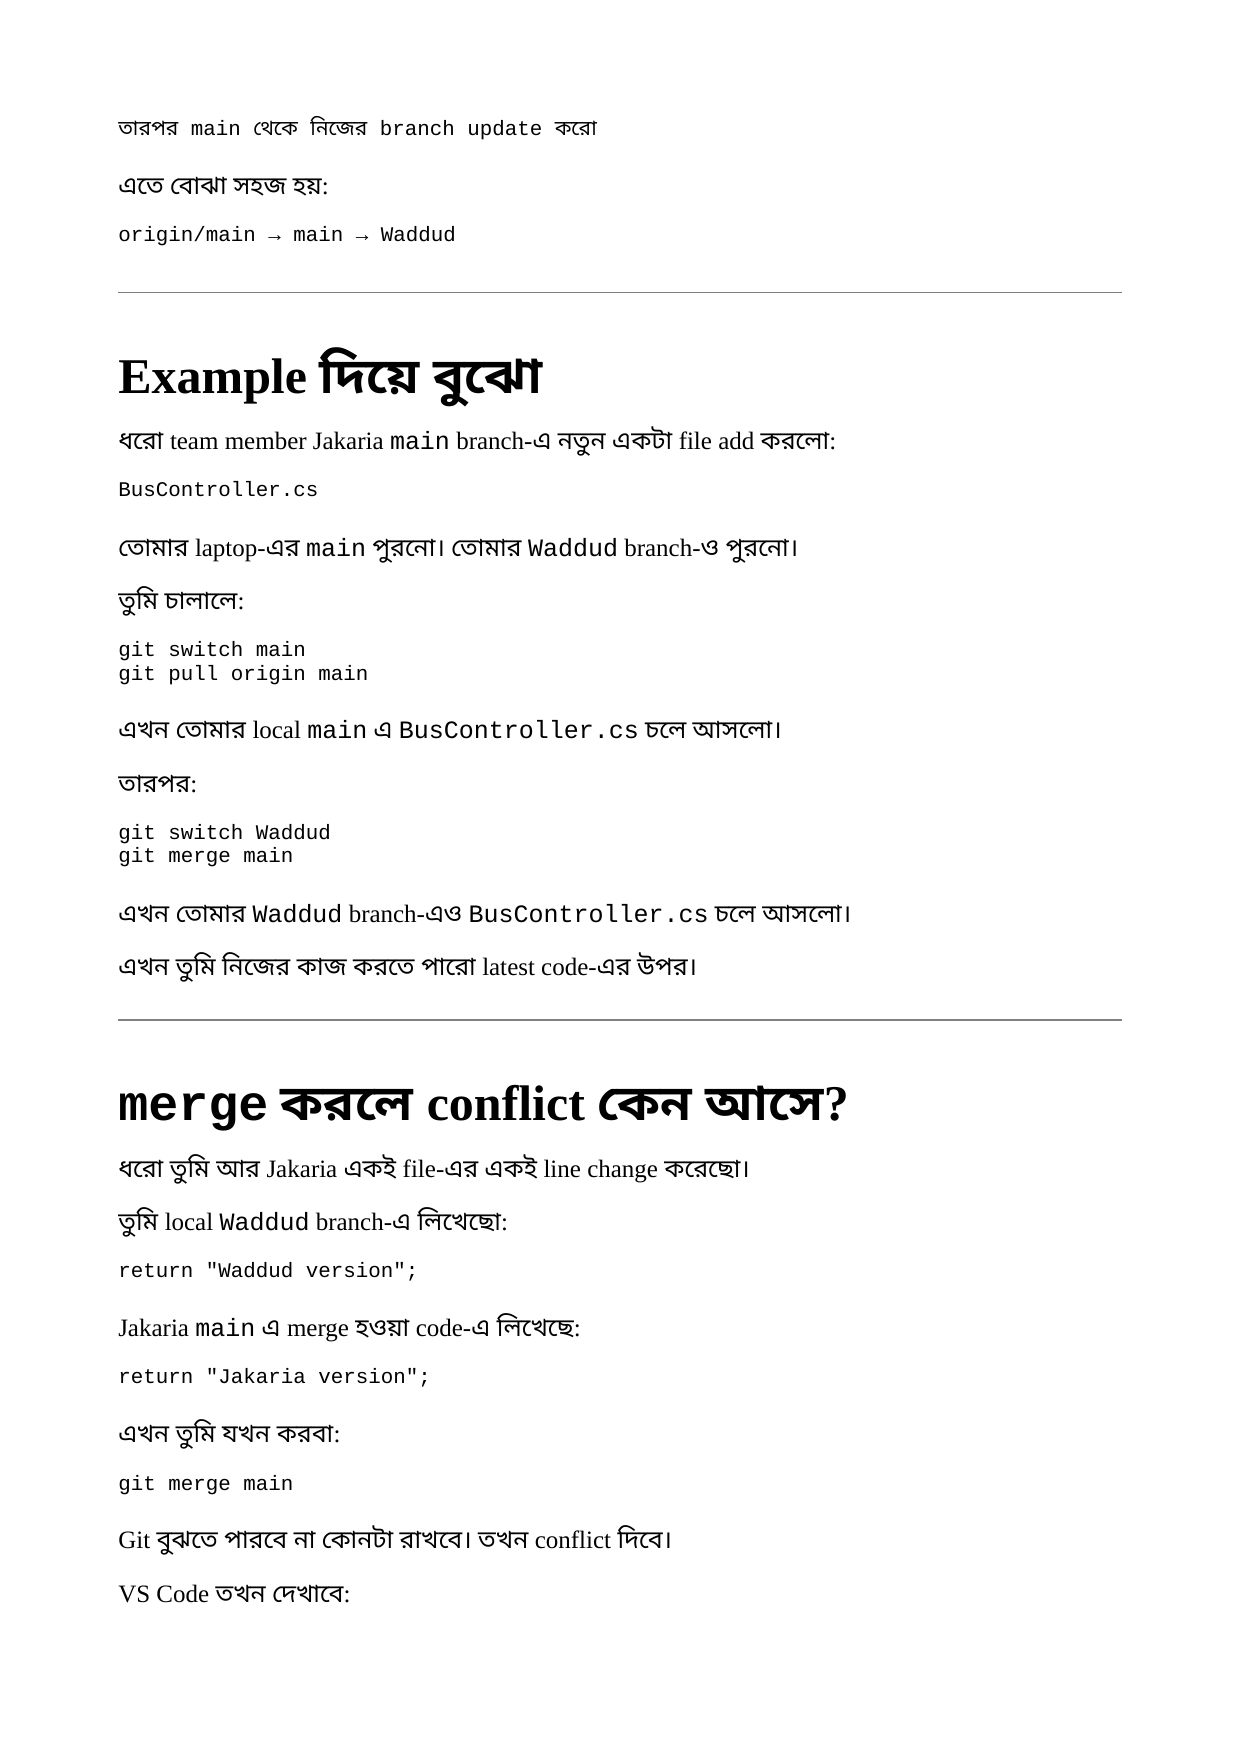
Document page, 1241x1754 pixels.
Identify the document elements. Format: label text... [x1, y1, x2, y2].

text ধরো তুমি আর Jakaria একই file-এর একই line change করেছো। [118, 1154, 1122, 1187]
subtitle Example দিয়ে বুঝো [118, 347, 1122, 414]
text এতে বোঝা সহজ হয়: [118, 171, 1122, 205]
text git pull origin main [118, 662, 1122, 686]
text git merge main [118, 1472, 1122, 1496]
text এখন তুমি নিজের কাজ করতে পারো latest code-এর উপর। [118, 952, 1122, 985]
text তারপর main থেকে নিজের branch update করো [118, 118, 1122, 142]
subtitle merge করলে conflict কেন আসে? [118, 1074, 1122, 1141]
text তোমার laptop-এর main পুরনো। তোমার Waddud branch-ও পুরনো। [118, 533, 1122, 566]
text origin/main → main → Waddud [118, 224, 1122, 248]
text git switch main [118, 639, 1122, 662]
text ধরো team member Jakaria main branch-এ নতুন একটা file add করলো: [118, 426, 1122, 460]
text BusController.cs [118, 479, 1122, 503]
text Git বুঝতে পারবে না কোনটা রাখবে। তখন conflict দিবে। [118, 1526, 1122, 1559]
text git merge main [118, 846, 1122, 869]
text return "Waddud version"; [118, 1260, 1122, 1284]
text VS Code তখন দেখাবে: [118, 1579, 1122, 1612]
text return "Jakaria version"; [118, 1366, 1122, 1390]
text তুমি local Waddud branch-এ লিখেছো: [118, 1207, 1122, 1240]
text এখন তুমি যখন করবা: [118, 1419, 1122, 1453]
text এখন তোমার Waddud branch-এও BusController.cs চলে আসলো। [118, 899, 1122, 932]
text Jakaria main এ merge হওয়া code-এ লিখেছে: [118, 1313, 1122, 1347]
text এখন তোমার local main এ BusController.cs চলে আসলো। [118, 716, 1122, 749]
text তারপর: [118, 769, 1122, 802]
text git switch Waddud [118, 822, 1122, 846]
text তুমি চালালে: [118, 586, 1122, 619]
